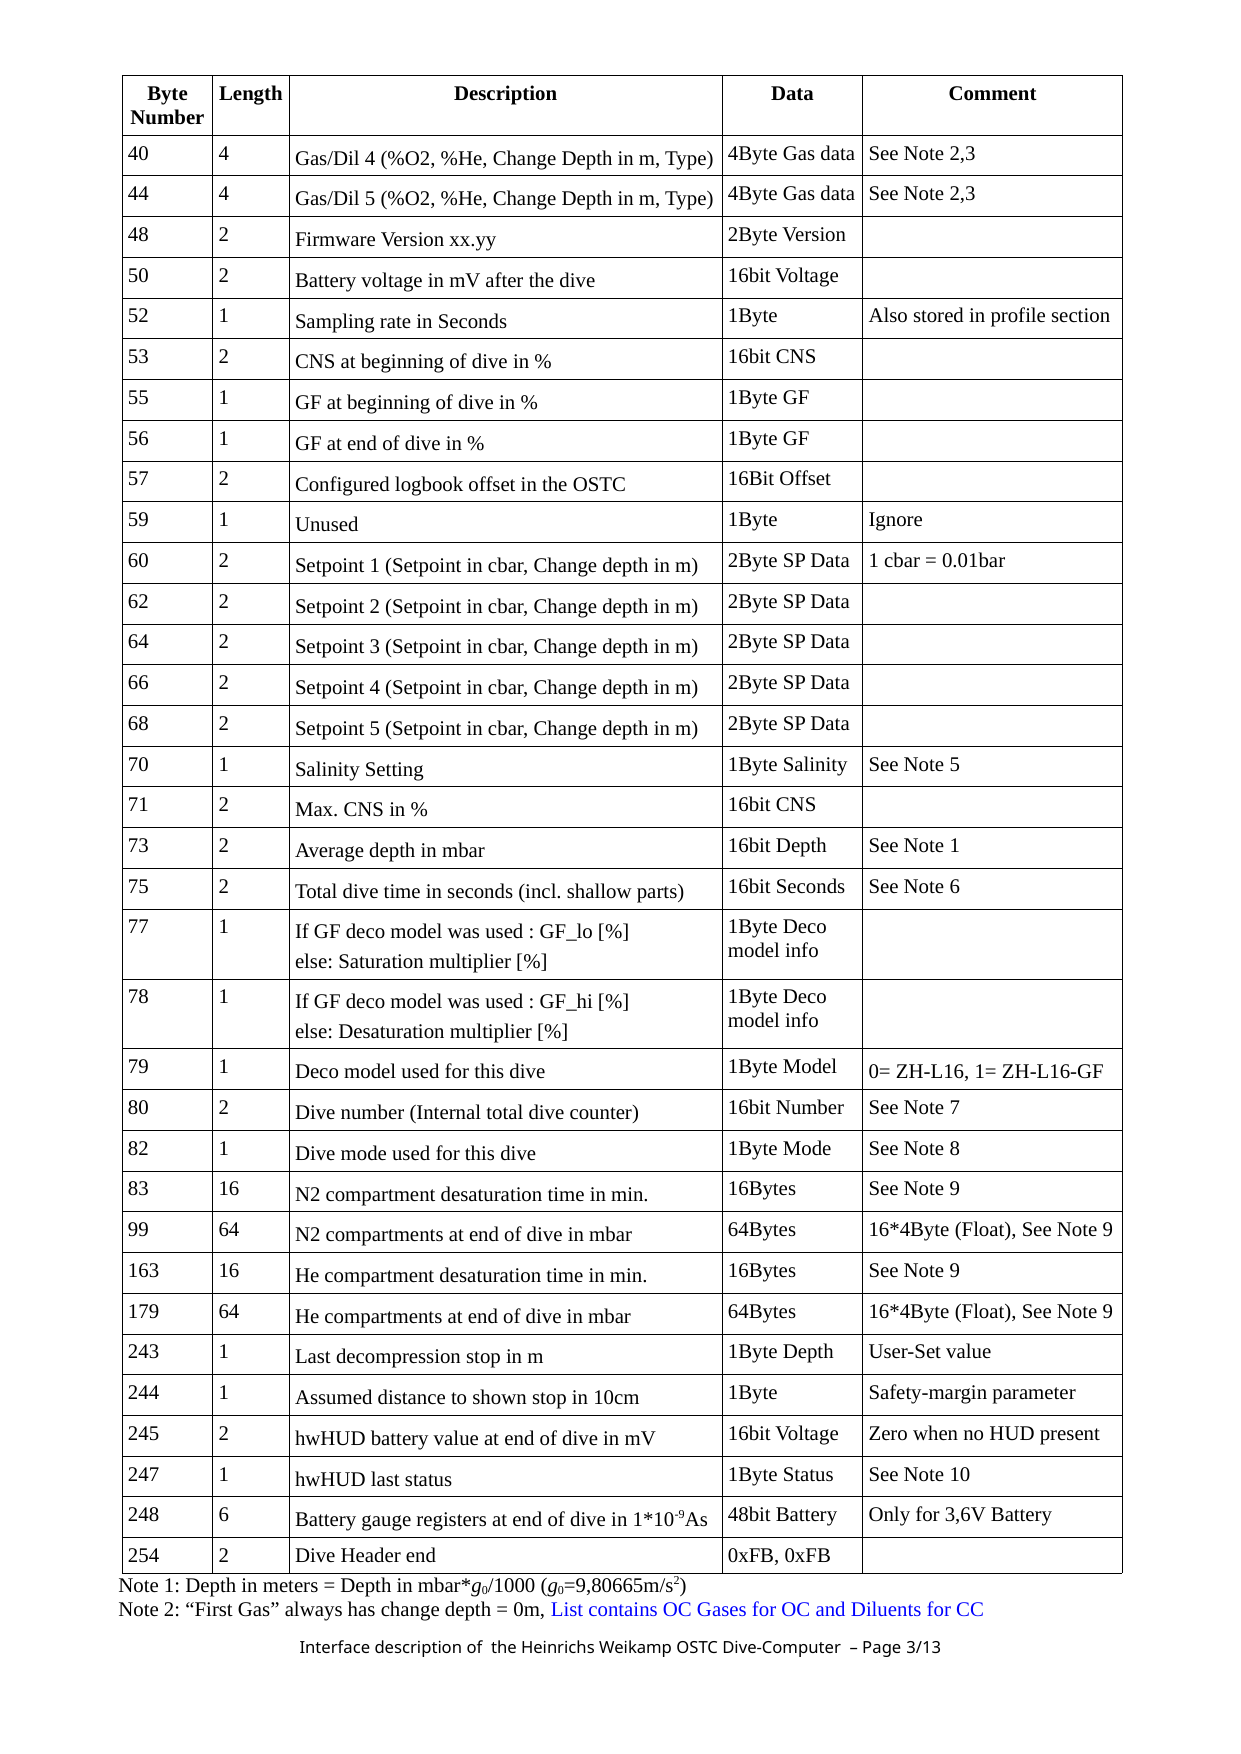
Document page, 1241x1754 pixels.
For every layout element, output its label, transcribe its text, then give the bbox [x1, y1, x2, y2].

table_cell Setpoint 2 (Setpoint in cbar, Change depth in m) [290, 584, 722, 623]
table_cell 73 [123, 828, 212, 868]
table_cell 83 [123, 1172, 212, 1211]
table_cell Max. CNS in % [290, 787, 722, 827]
table_cell 1 [213, 421, 289, 461]
table_cell 56 [123, 421, 212, 461]
table_cell 2 [213, 1090, 289, 1130]
table_cell Setpoint 3 (Setpoint in cbar, Change depth in m) [290, 625, 722, 664]
table_cell 44 [123, 176, 212, 216]
table_cell 16 [213, 1253, 289, 1293]
table_cell GF at end of dive in % [290, 421, 722, 461]
table_cell 48 [123, 217, 212, 257]
table_cell 2 [213, 869, 289, 908]
table_cell 2 [213, 258, 289, 298]
table_cell 2Byte SP Data [723, 543, 862, 583]
table_cell 1 [213, 747, 289, 786]
table_cell 2 [213, 217, 289, 257]
table_cell Also stored in profile section [863, 299, 1122, 338]
table_cell 16Bytes [723, 1172, 862, 1211]
table_cell 1 [213, 1375, 289, 1415]
table_cell 79 [123, 1049, 212, 1089]
table_cell [863, 380, 1122, 420]
table_cell GF at beginning of dive in % [290, 380, 722, 420]
table_cell [863, 706, 1122, 746]
table_header Data [723, 76, 862, 135]
table_cell 248 [123, 1497, 212, 1537]
table_cell 1Byte Status [723, 1457, 862, 1496]
table_cell 2 [213, 828, 289, 868]
table_cell 16Bit Offset [723, 462, 862, 501]
table_cell 2 [213, 543, 289, 583]
table_cell [863, 339, 1122, 379]
table_cell Zero when no HUD present [863, 1416, 1122, 1456]
table_cell 16 [213, 1172, 289, 1211]
table_cell Setpoint 5 (Setpoint in cbar, Change depth in m) [290, 706, 722, 746]
table_cell 75 [123, 869, 212, 908]
table_cell 1Byte Mode [723, 1131, 862, 1171]
table_cell 1Byte Deco model info [723, 980, 862, 1048]
table_cell [863, 258, 1122, 298]
table_cell 64 [213, 1212, 289, 1252]
table_cell 1Byte [723, 299, 862, 338]
table_cell Deco model used for this dive [290, 1049, 722, 1089]
table_cell 2 [213, 706, 289, 746]
table_cell If GF deco model was used : GF_hi [%] else: Desaturation multiplier [%] [290, 980, 722, 1048]
table_cell Gas/Dil 5 (%O2, %He, Change Depth in m, Type) [290, 176, 722, 216]
table_cell [863, 462, 1122, 501]
table_cell hwHUD battery value at end of dive in mV [290, 1416, 722, 1456]
table_cell 6 [213, 1497, 289, 1537]
table_cell [863, 665, 1122, 705]
table_cell 2Byte SP Data [723, 706, 862, 746]
table_cell 1 [213, 1049, 289, 1089]
table_cell 16bit Depth [723, 828, 862, 868]
table_cell 1Byte [723, 1375, 862, 1415]
table_cell 99 [123, 1212, 212, 1252]
table_cell Setpoint 4 (Setpoint in cbar, Change depth in m) [290, 665, 722, 705]
table_cell 1 [213, 980, 289, 1048]
table_cell 1 cbar = 0.01bar [863, 543, 1122, 583]
table_cell 2Byte Version [723, 217, 862, 257]
table_cell Safety-margin parameter [863, 1375, 1122, 1415]
table_cell 243 [123, 1335, 212, 1374]
table_cell 60 [123, 543, 212, 583]
table_cell 2 [213, 339, 289, 379]
table_cell Dive Header end [290, 1538, 722, 1573]
table_cell 64 [123, 625, 212, 664]
text Note 2: “First Gas” always has change depth = 0m, List contains OC Gases for OC and Diluents for CC [118, 1597, 1122, 1621]
table_cell Dive number (Internal total dive counter) [290, 1090, 722, 1130]
table_cell 1 [213, 910, 289, 978]
table_cell 50 [123, 258, 212, 298]
table_cell 2Byte SP Data [723, 665, 862, 705]
table_cell 1 [213, 380, 289, 420]
table_cell 247 [123, 1457, 212, 1496]
table_cell Battery voltage in mV after the dive [290, 258, 722, 298]
table_cell See Note 5 [863, 747, 1122, 786]
table_cell 80 [123, 1090, 212, 1130]
table_cell [863, 787, 1122, 827]
table_cell 66 [123, 665, 212, 705]
table_cell Only for 3,6V Battery [863, 1497, 1122, 1537]
table_cell [863, 625, 1122, 664]
table_cell 1Byte Salinity [723, 747, 862, 786]
table_cell [863, 910, 1122, 978]
table_cell 16bit CNS [723, 787, 862, 827]
table_cell 16bit Number [723, 1090, 862, 1130]
table_cell See Note 9 [863, 1172, 1122, 1211]
table_cell 16bit Voltage [723, 1416, 862, 1456]
table_cell 64 [213, 1294, 289, 1333]
table_cell 1 [213, 1335, 289, 1374]
table_cell 2 [213, 1538, 289, 1573]
table_header Byte Number [123, 76, 212, 135]
table_cell 16bit Voltage [723, 258, 862, 298]
table_cell 53 [123, 339, 212, 379]
table_cell He compartments at end of dive in mbar [290, 1294, 722, 1333]
table_cell 16bit CNS [723, 339, 862, 379]
table_cell CNS at beginning of dive in % [290, 339, 722, 379]
table_cell 2 [213, 584, 289, 623]
table_cell If GF deco model was used : GF_lo [%] else: Saturation multiplier [%] [290, 910, 722, 978]
table_cell [863, 980, 1122, 1048]
table_cell 78 [123, 980, 212, 1048]
table_cell Configured logbook offset in the OSTC [290, 462, 722, 501]
table_cell User-Set value [863, 1335, 1122, 1374]
table_cell 1 [213, 502, 289, 542]
table_header Description [290, 76, 722, 135]
table_cell 1 [213, 1131, 289, 1171]
table_cell 1 [213, 299, 289, 338]
table_cell See Note 2,3 [863, 176, 1122, 216]
table_cell Dive mode used for this dive [290, 1131, 722, 1171]
table_cell See Note 7 [863, 1090, 1122, 1130]
table_cell Setpoint 1 (Setpoint in cbar, Change depth in m) [290, 543, 722, 583]
table_cell 70 [123, 747, 212, 786]
table_cell 245 [123, 1416, 212, 1456]
table_cell 2Byte SP Data [723, 584, 862, 623]
table_cell 1Byte [723, 502, 862, 542]
table_cell N2 compartments at end of dive in mbar [290, 1212, 722, 1252]
table_cell 179 [123, 1294, 212, 1333]
table_cell N2 compartment desaturation time in min. [290, 1172, 722, 1211]
table_cell [863, 584, 1122, 623]
table_cell 16Bytes [723, 1253, 862, 1293]
table_cell 4Byte Gas data [723, 176, 862, 216]
table_cell 55 [123, 380, 212, 420]
table_cell He compartment desaturation time in min. [290, 1253, 722, 1293]
table_cell [863, 421, 1122, 461]
table_cell See Note 9 [863, 1253, 1122, 1293]
table_cell 1Byte Deco model info [723, 910, 862, 978]
table_cell See Note 6 [863, 869, 1122, 908]
table_cell 71 [123, 787, 212, 827]
table_cell Firmware Version xx.yy [290, 217, 722, 257]
table_cell Sampling rate in Seconds [290, 299, 722, 338]
table_cell 1Byte Model [723, 1049, 862, 1089]
table_cell 1Byte GF [723, 421, 862, 461]
table_cell 48bit Battery [723, 1497, 862, 1537]
table_cell 2 [213, 1416, 289, 1456]
table_cell 16*4Byte (Float), See Note 9 [863, 1294, 1122, 1333]
table_cell 244 [123, 1375, 212, 1415]
table_cell Ignore [863, 502, 1122, 542]
table_cell Unused [290, 502, 722, 542]
table_cell 4 [213, 176, 289, 216]
table_cell 68 [123, 706, 212, 746]
table_cell 77 [123, 910, 212, 978]
table_cell 254 [123, 1538, 212, 1573]
table_cell [863, 1538, 1122, 1573]
table_cell Total dive time in seconds (incl. shallow parts) [290, 869, 722, 908]
table_cell 4 [213, 136, 289, 175]
table_header Length [213, 76, 289, 135]
table_cell [863, 217, 1122, 257]
table_cell hwHUD last status [290, 1457, 722, 1496]
table_cell 2 [213, 665, 289, 705]
table_cell 1 [213, 1457, 289, 1496]
table_cell 0= ZH-L16, 1= ZH-L16-GF [863, 1049, 1122, 1089]
table_cell 82 [123, 1131, 212, 1171]
table_cell 2 [213, 787, 289, 827]
table_cell 4Byte Gas data [723, 136, 862, 175]
table_cell 163 [123, 1253, 212, 1293]
table_header Comment [863, 76, 1122, 135]
table_cell 40 [123, 136, 212, 175]
table_cell 59 [123, 502, 212, 542]
table_cell 1Byte Depth [723, 1335, 862, 1374]
table_cell 64Bytes [723, 1212, 862, 1252]
table_cell Gas/Dil 4 (%O2, %He, Change Depth in m, Type) [290, 136, 722, 175]
table_cell Last decompression stop in m [290, 1335, 722, 1374]
table_cell 0xFB, 0xFB [723, 1538, 862, 1573]
table_cell See Note 8 [863, 1131, 1122, 1171]
table_cell Salinity Setting [290, 747, 722, 786]
table_cell 1Byte GF [723, 380, 862, 420]
table_cell 62 [123, 584, 212, 623]
table_cell See Note 2,3 [863, 136, 1122, 175]
table_cell Average depth in mbar [290, 828, 722, 868]
table_cell 2Byte SP Data [723, 625, 862, 664]
text Note 1: Depth in meters = Depth in mbar*g0/1000 (g0=9,80665m/s2) [118, 1573, 1122, 1597]
table_cell See Note 1 [863, 828, 1122, 868]
table_cell 16*4Byte (Float), See Note 9 [863, 1212, 1122, 1252]
table_cell Battery gauge registers at end of dive in 1*10-9As [290, 1497, 722, 1537]
table_cell 52 [123, 299, 212, 338]
table_cell Assumed distance to shown stop in 10cm [290, 1375, 722, 1415]
table_cell See Note 10 [863, 1457, 1122, 1496]
table_cell 57 [123, 462, 212, 501]
table_cell 2 [213, 625, 289, 664]
table_cell 16bit Seconds [723, 869, 862, 908]
table_cell 64Bytes [723, 1294, 862, 1333]
table_cell 2 [213, 462, 289, 501]
